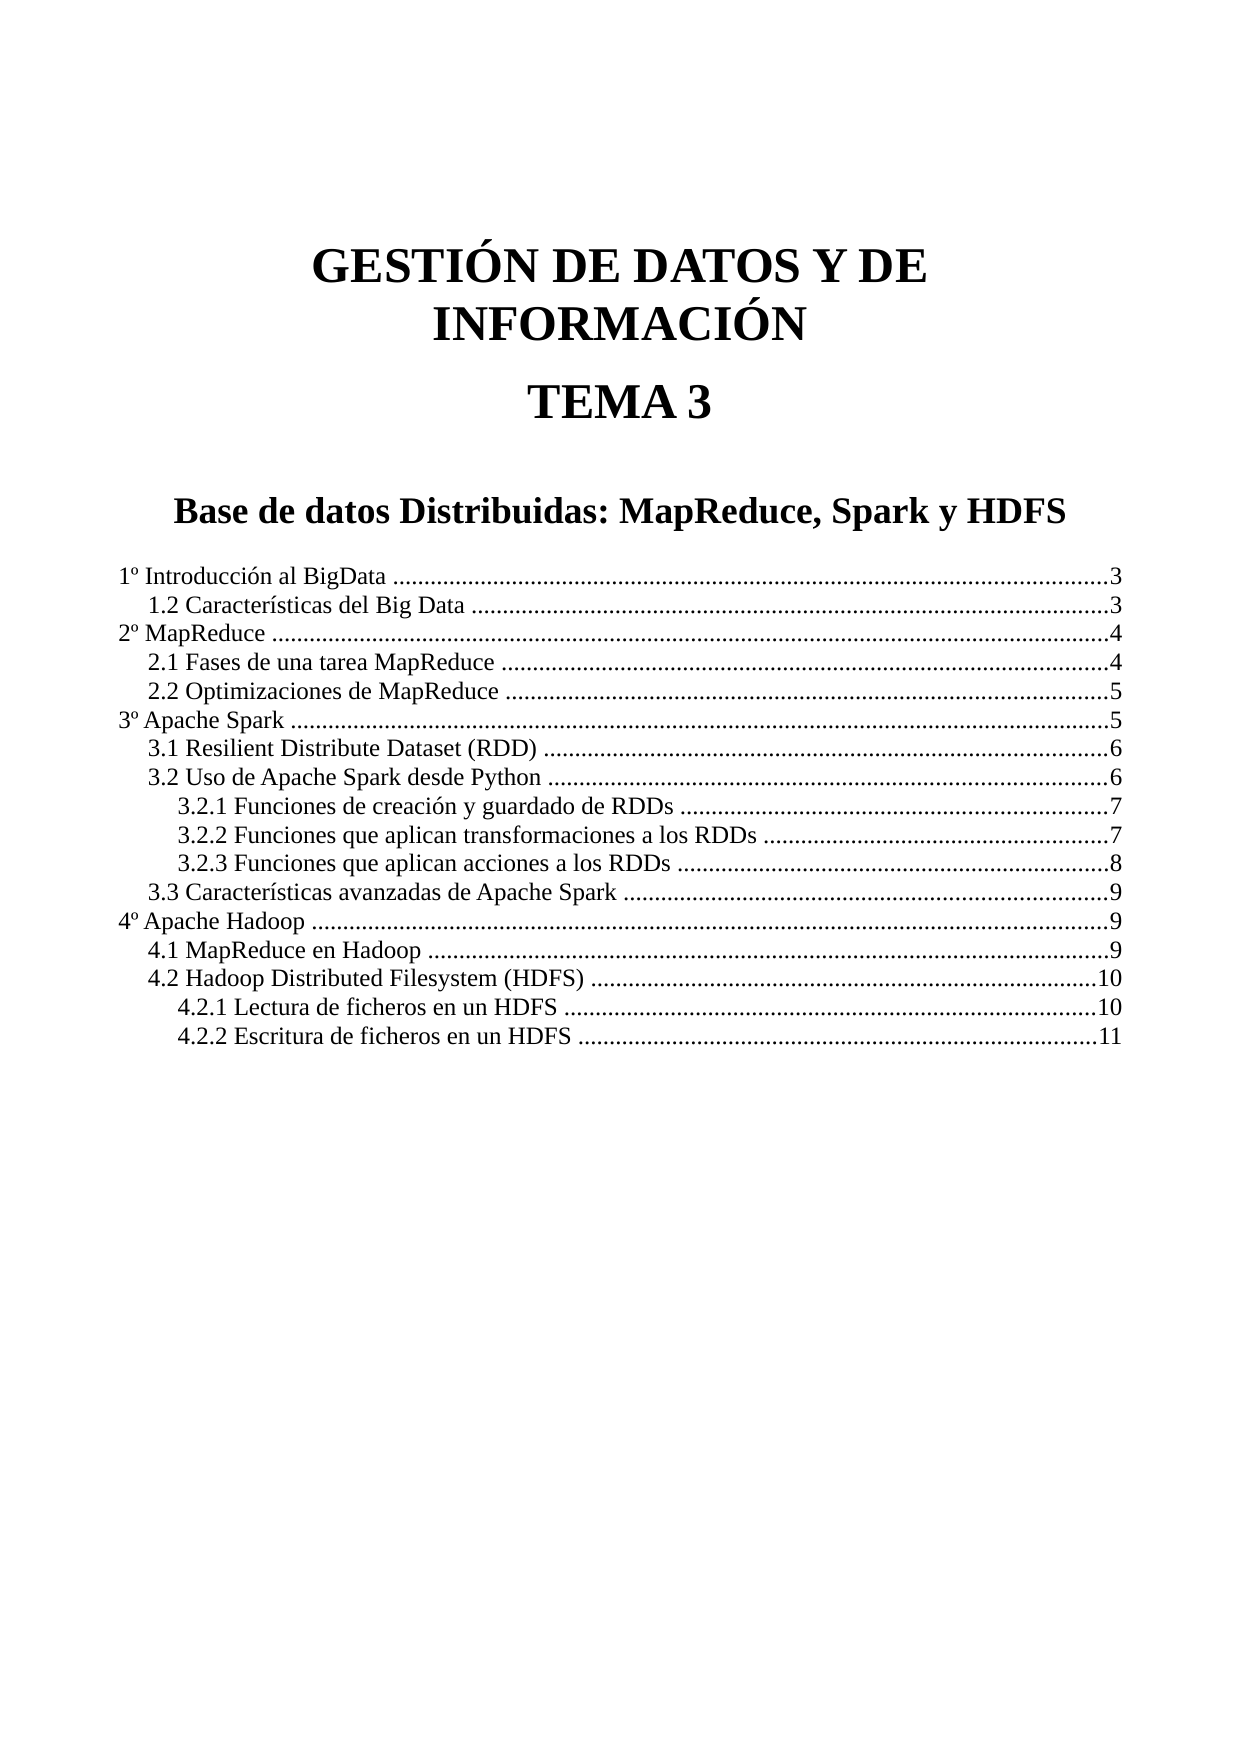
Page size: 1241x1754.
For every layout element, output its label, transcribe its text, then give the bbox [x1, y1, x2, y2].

text 3.2 Uso de Apache Spark desde Python 6 [148, 762, 1122, 791]
text 3.2.2 Funciones que aplican transformaciones a los RDDs 7 [177, 820, 1122, 848]
text 1.2 Características del Big Data 3 [148, 590, 1122, 618]
text TEMA 3 [118, 372, 1122, 429]
text 2º MapReduce 4 [118, 618, 1122, 647]
text 3.3 Características avanzadas de Apache Spark 9 [148, 877, 1122, 906]
text 4.1 MapReduce en Hadoop 9 [148, 935, 1122, 963]
text 3.1 Resilient Distribute Dataset (RDD) 6 [148, 733, 1122, 762]
text 3.2.3 Funciones que aplican acciones a los RDDs 8 [177, 848, 1122, 877]
text 3.2.1 Funciones de creación y guardado de RDDs 7 [177, 791, 1122, 820]
text Base de datos Distribuidas: MapReduce, Spark y HDFS [118, 488, 1122, 532]
text 2.2 Optimizaciones de MapReduce 5 [148, 676, 1122, 705]
text 1º Introducción al BigData 3 [118, 561, 1122, 590]
text 2.1 Fases de una tarea MapReduce 4 [148, 647, 1122, 676]
text 4º Apache Hadoop 9 [118, 906, 1122, 935]
text 3º Apache Spark 5 [118, 705, 1122, 733]
text GESTIÓN DE DATOS Y DE INFORMACIÓN [118, 236, 1122, 351]
text 4.2.2 Escritura de ficheros en un HDFS 11 [177, 1021, 1122, 1050]
text 4.2.1 Lectura de ficheros en un HDFS 10 [177, 992, 1122, 1021]
text 4.2 Hadoop Distributed Filesystem (HDFS) 10 [148, 963, 1122, 992]
